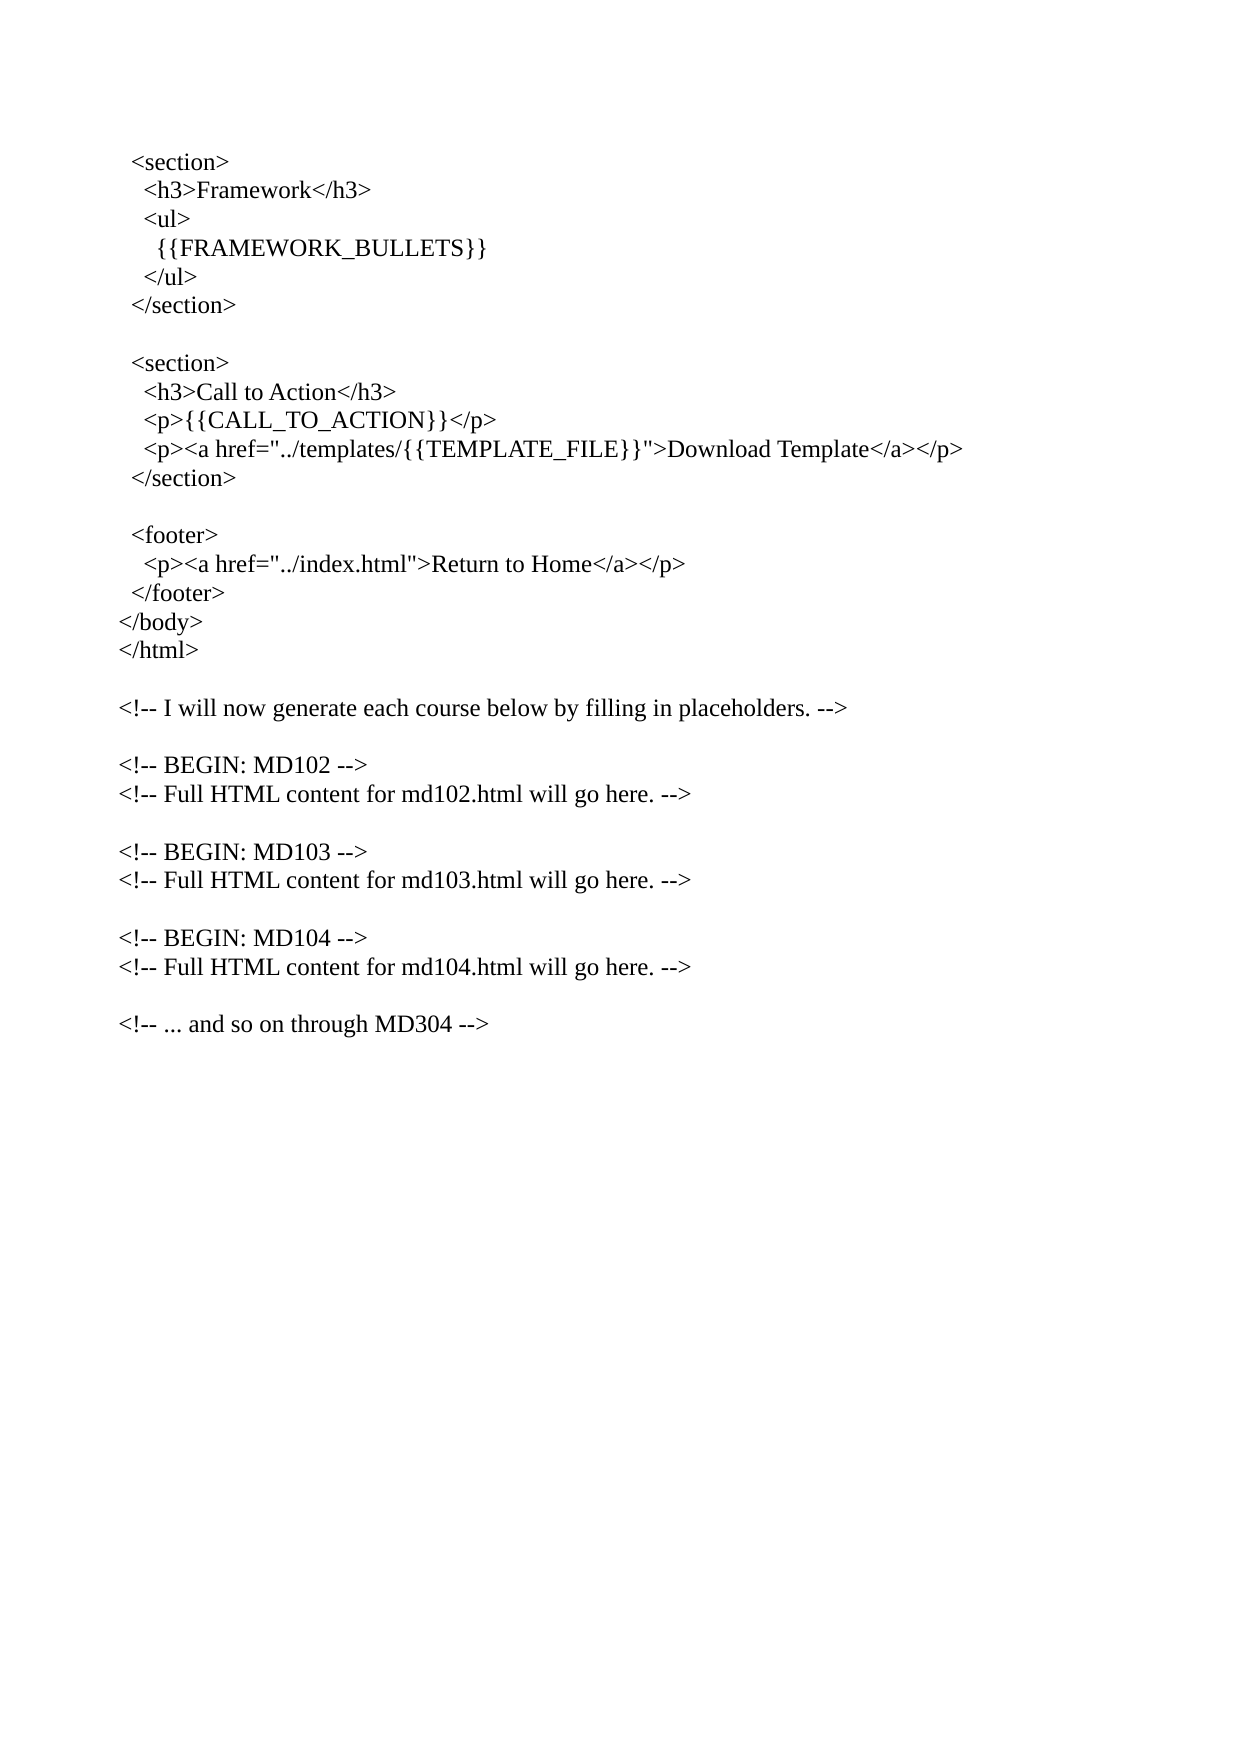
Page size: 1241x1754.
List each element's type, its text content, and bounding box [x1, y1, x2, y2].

text <!-- BEGIN: MD104 --> [118, 923, 1122, 952]
text <!-- I will now generate each course below by filling in placeholders. --> [118, 693, 1122, 722]
text </html> [118, 636, 1122, 664]
text </footer> [118, 578, 1122, 607]
text <!-- Full HTML content for md102.html will go here. --> [118, 779, 1122, 808]
text <p><a href="../index.html">Return to Home</a></p> [118, 549, 1122, 578]
text <section> [118, 147, 1122, 176]
text </body> [118, 607, 1122, 636]
text <section> [118, 348, 1122, 377]
text <!-- Full HTML content for md103.html will go here. --> [118, 866, 1122, 894]
text <!-- Full HTML content for md104.html will go here. --> [118, 952, 1122, 981]
text </section> [118, 463, 1122, 492]
text <h3>Call to Action</h3> [118, 377, 1122, 406]
text <!-- BEGIN: MD103 --> [118, 837, 1122, 866]
text <h3>Framework</h3> [118, 176, 1122, 204]
text <ul> [118, 204, 1122, 233]
text <p>{{CALL_TO_ACTION}}</p> [118, 406, 1122, 434]
text <p><a href="../templates/{{TEMPLATE_FILE}}">Download Template</a></p> [118, 434, 1122, 463]
text <!-- ... and so on through MD304 --> [118, 1009, 1122, 1038]
text </ul> [118, 262, 1122, 291]
text </section> [118, 291, 1122, 319]
text <footer> [118, 521, 1122, 549]
text <!-- BEGIN: MD102 --> [118, 751, 1122, 779]
text {{FRAMEWORK_BULLETS}} [118, 233, 1122, 262]
